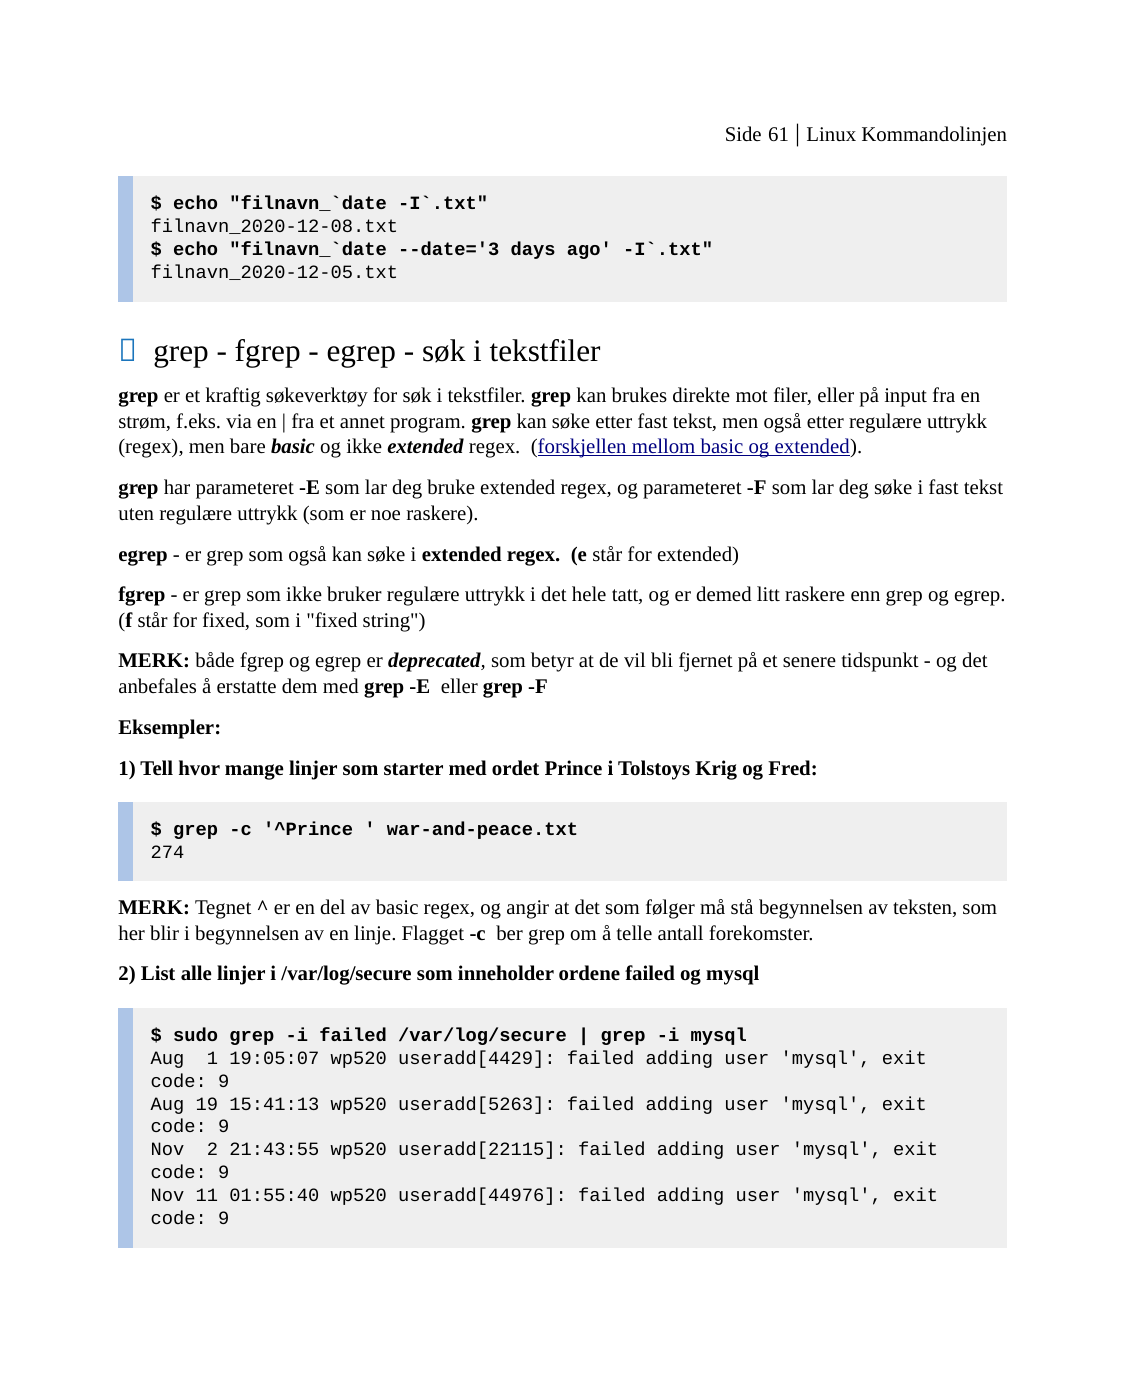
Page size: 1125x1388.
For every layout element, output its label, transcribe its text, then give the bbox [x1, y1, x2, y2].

text filnavn_2020-12-08.txt [133, 199, 1007, 222]
text MERK: både fgrep og egrep er deprecated, som betyr at de vil bli fjernet på et senere tidspunkt - og det anbefales å erstatte dem med grep -E eller grep -F [118, 648, 1007, 698]
text Nov 11 01:55:40 wp520 useradd[44976]: failed adding user 'mysql', exit code: 9 [133, 1168, 1007, 1248]
text 274 [133, 825, 1007, 881]
text Eksempler: [118, 715, 1007, 739]
text Nov 2 21:43:55 wp520 useradd[22115]: failed adding user 'mysql', exit code: 9 [133, 1122, 1007, 1168]
text grep er et kraftig søkeverktøy for søk i tekstfiler. grep kan brukes direkte mot filer, eller på input fra en strøm, f.eks. via en | fra et annet program. grep kan søke etter fast tekst, men også etter regulære uttrykk (regex), men bare basic og ikke extended regex. (forskjellen mellom basic og extended). [118, 383, 1007, 458]
text grep har parameteret -E som lar deg bruke extended regex, og parameteret -F som lar deg søke i fast tekst uten regulære uttrykk (som er noe raskere). [118, 475, 1007, 525]
text Aug 19 15:41:13 wp520 useradd[5263]: failed adding user 'mysql', exit code: 9 [133, 1077, 1007, 1122]
text Aug 1 19:05:07 wp520 useradd[4429]: failed adding user 'mysql', exit code: 9 [133, 1031, 1007, 1077]
subtitle  grep - fgrep - egrep - søk i tekstfiler [118, 328, 1007, 370]
text $ echo "filnavn_`date --date='3 days ago' -I`.txt" [133, 222, 1007, 245]
text filnavn_2020-12-05.txt [133, 245, 1007, 302]
text 1) Tell hvor mange linjer som starter med ordet Prince i Tolstoys Krig og Fred: [118, 755, 1007, 779]
text 2) List alle linjer i /var/log/secure som inneholder ordene failed og mysql [118, 961, 1007, 985]
text $ echo "filnavn_`date -I`.txt" [133, 176, 1007, 199]
text $ sudo grep -i failed /var/log/secure | grep -i mysql [133, 1008, 1007, 1031]
text $ grep -c '^Prince ' war-and-peace.txt [133, 802, 1007, 825]
text fgrep - er grep som ikke bruker regulære uttrykk i det hele tatt, og er demed litt raskere enn grep og egrep. (f står for fixed, som i "fixed string") [118, 582, 1007, 632]
text egrep - er grep som også kan søke i extended regex. (e står for extended) [118, 541, 1007, 566]
text MERK: Tegnet ^ er en del av basic regex, og angir at det som følger må stå begynnelsen av teksten, som her blir i begynnelsen av en linje. Flagget -c ber grep om å telle antall forekomster. [118, 895, 1007, 945]
